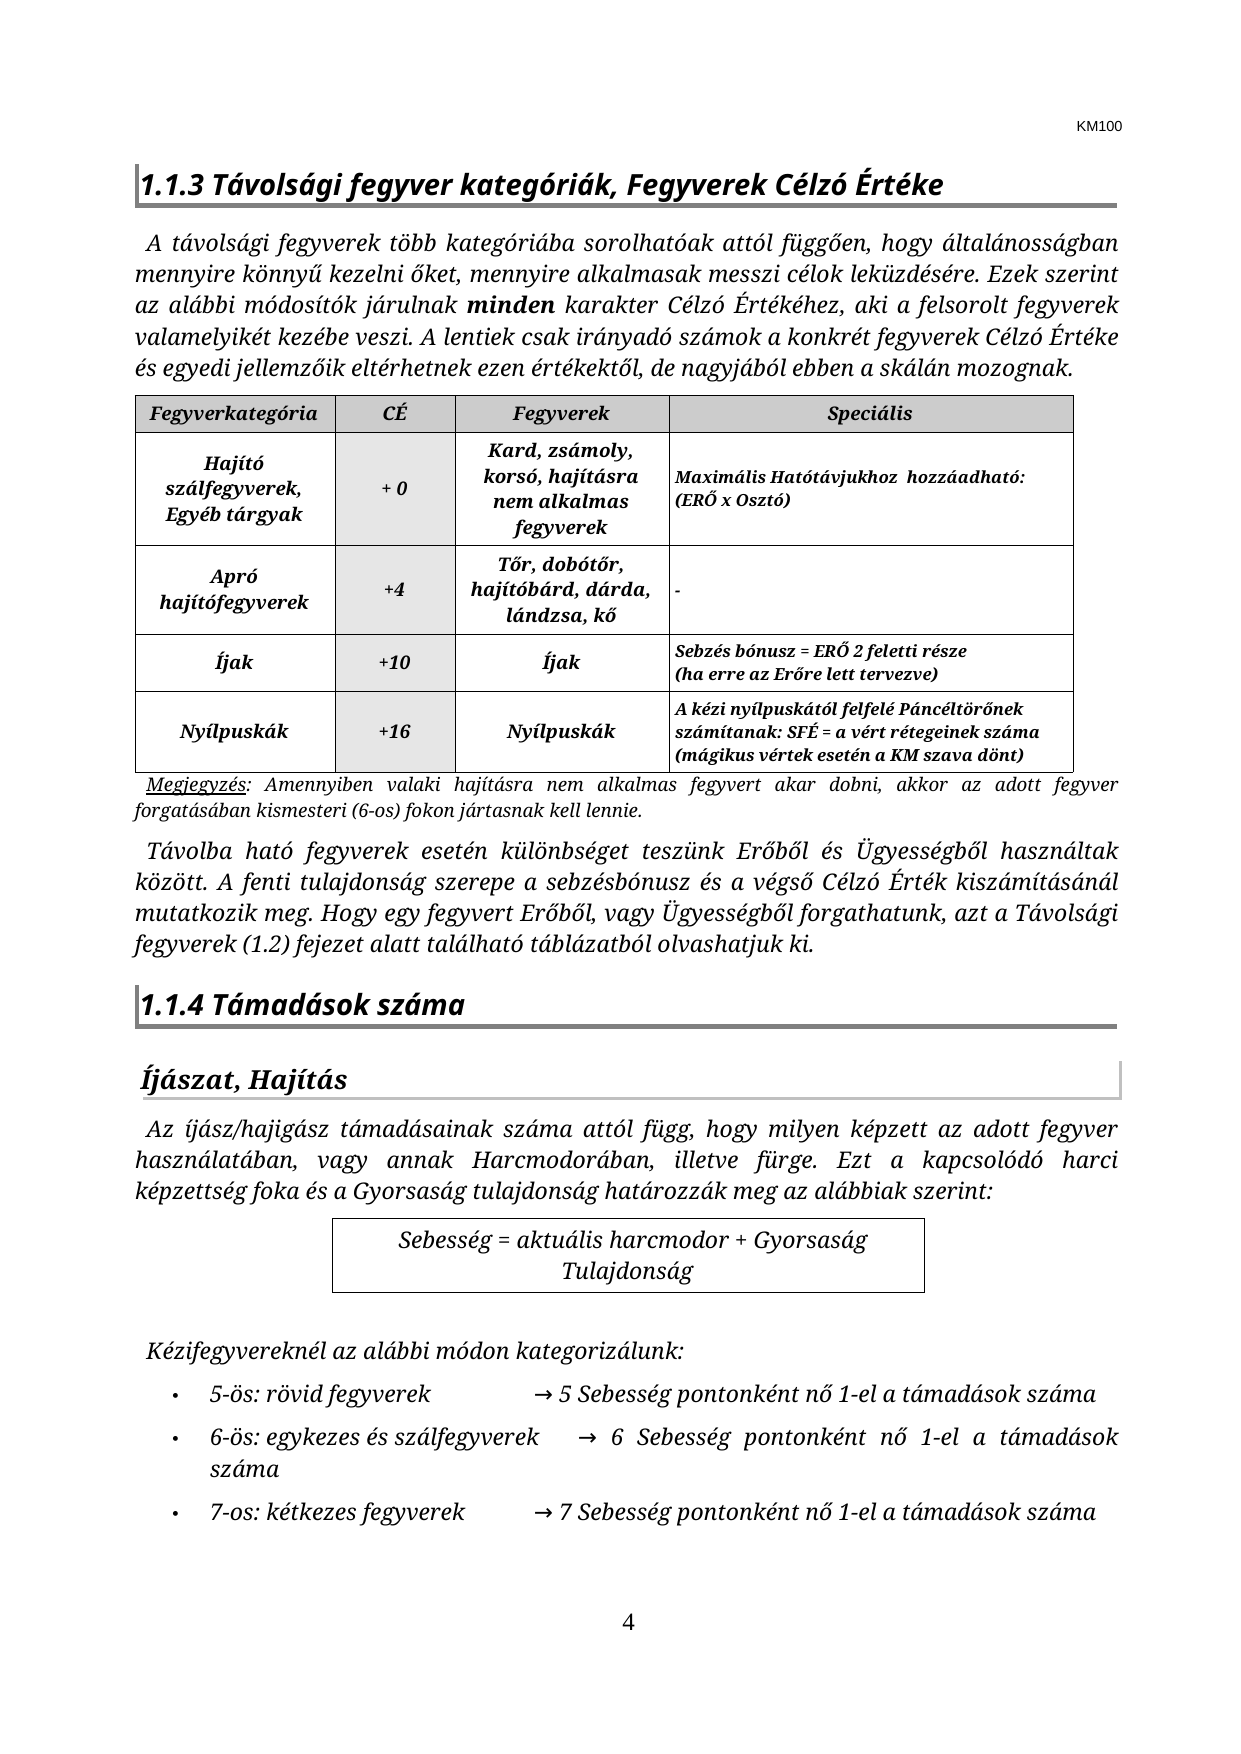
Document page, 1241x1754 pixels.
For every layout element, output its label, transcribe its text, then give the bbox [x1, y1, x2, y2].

list 6-ös: egykezes és szálfegyverek → 6 Sebesség pontonként nő 1-el a támadások száma [172, 1421, 1122, 1484]
table_header Sebesség = aktuális harcmodor + Gyorsaság Tulajdonság [333, 1219, 924, 1292]
text Az íjász/hajigász támadásainak száma attól függ, hogy milyen képzett az adott fegyver használatában, vagy annak Harcmodorában, illetve fürge. Ezt a kapcsolódó harci képzettség foka és a Gyorsaság tulajdonság határozzák meg az alábbiak szerint: [134, 1112, 1122, 1206]
text Kézifegyvereknél az alábbi módon kategorizálunk: [134, 1335, 1122, 1366]
table_cell +10 [336, 635, 455, 691]
table_cell Sebzés bónusz = ERŐ 2 feletti része (ha erre az Erőre lett tervezve) [670, 635, 1073, 691]
table_cell - [670, 546, 1073, 634]
table_cell + 0 [336, 433, 455, 545]
table_cell A kézi nyílpuskától felfelé Páncéltörőnek számítanak: SFÉ = a vért rétegeinek száma (mágikus vértek esetén a KM szava dönt) [670, 692, 1073, 772]
subtitle Támadások száma [139, 984, 1122, 1024]
table_cell Nyílpuskák [456, 692, 669, 772]
list 5-ös: rövid fegyverek → 5 Sebesség pontonként nő 1-el a támadások száma [172, 1378, 1122, 1409]
subtitle Távolsági fegyver kategóriák, Fegyverek Célzó Értéke [139, 164, 1122, 204]
table_header CÉ [336, 396, 455, 432]
text A távolsági fegyverek több kategóriába sorolhatóak attól függően, hogy általánosságban mennyire könnyű kezelni őket, mennyire alkalmasak messzi célok leküzdésére. Ezek szerint az alábbi módosítók járulnak minden karakter Célzó Értékéhez, aki a felsorolt fegyverek valamelyikét kezébe veszi. A lentiek csak irányadó számok a konkrét fegyverek Célzó Értéke és egyedi jellemzőik eltérhetnek ezen értékektől, de nagyjából ebben a skálán mozognak. [134, 227, 1122, 383]
text Távolba ható fegyverek esetén különbséget teszünk Erőből és Ügyességből használtak között. A fenti tulajdonság szerepe a sebzésbónusz és a végső Célzó Érték kiszámításánál mutatkozik meg. Hogy egy fegyvert Erőből, vagy Ügyességből forgathatunk, azt a Távolsági fegyverek (1.2) fejezet alatt található táblázatból olvashatjuk ki. [134, 835, 1122, 960]
table_cell Kard, zsámoly, korsó, hajításra nem alkalmas fegyverek [456, 433, 669, 545]
table_cell Tőr, dobótőr, hajítóbárd, dárda, lándzsa, kő [456, 546, 669, 634]
text Megjegyzés: Amennyiben valaki hajításra nem alkalmas fegyvert akar dobni, akkor az adott fegyver forgatásában kismesteri (6-os) fokon jártasnak kell lennie. [134, 772, 1122, 823]
table_header Fegyverek [456, 396, 669, 432]
list 7-os: kétkezes fegyverek → 7 Sebesség pontonként nő 1-el a támadások száma [172, 1496, 1122, 1527]
table_cell +16 [336, 692, 455, 772]
table_cell Nyílpuskák [136, 692, 335, 772]
subtitle Íjászat, Hajítás [140, 1061, 1119, 1097]
table_cell +4 [336, 546, 455, 634]
table_cell Íjak [456, 635, 669, 691]
table_cell Apró hajítófegyverek [136, 546, 335, 634]
table_header Speciális [670, 396, 1073, 432]
table_header Fegyverkategória [136, 396, 335, 432]
table_cell Maximális Hatótávjukhoz hozzáadható: (ERŐ x Osztó) [670, 433, 1073, 545]
table_cell Hajító szálfegyverek, Egyéb tárgyak [136, 433, 335, 545]
table_cell Íjak [136, 635, 335, 691]
